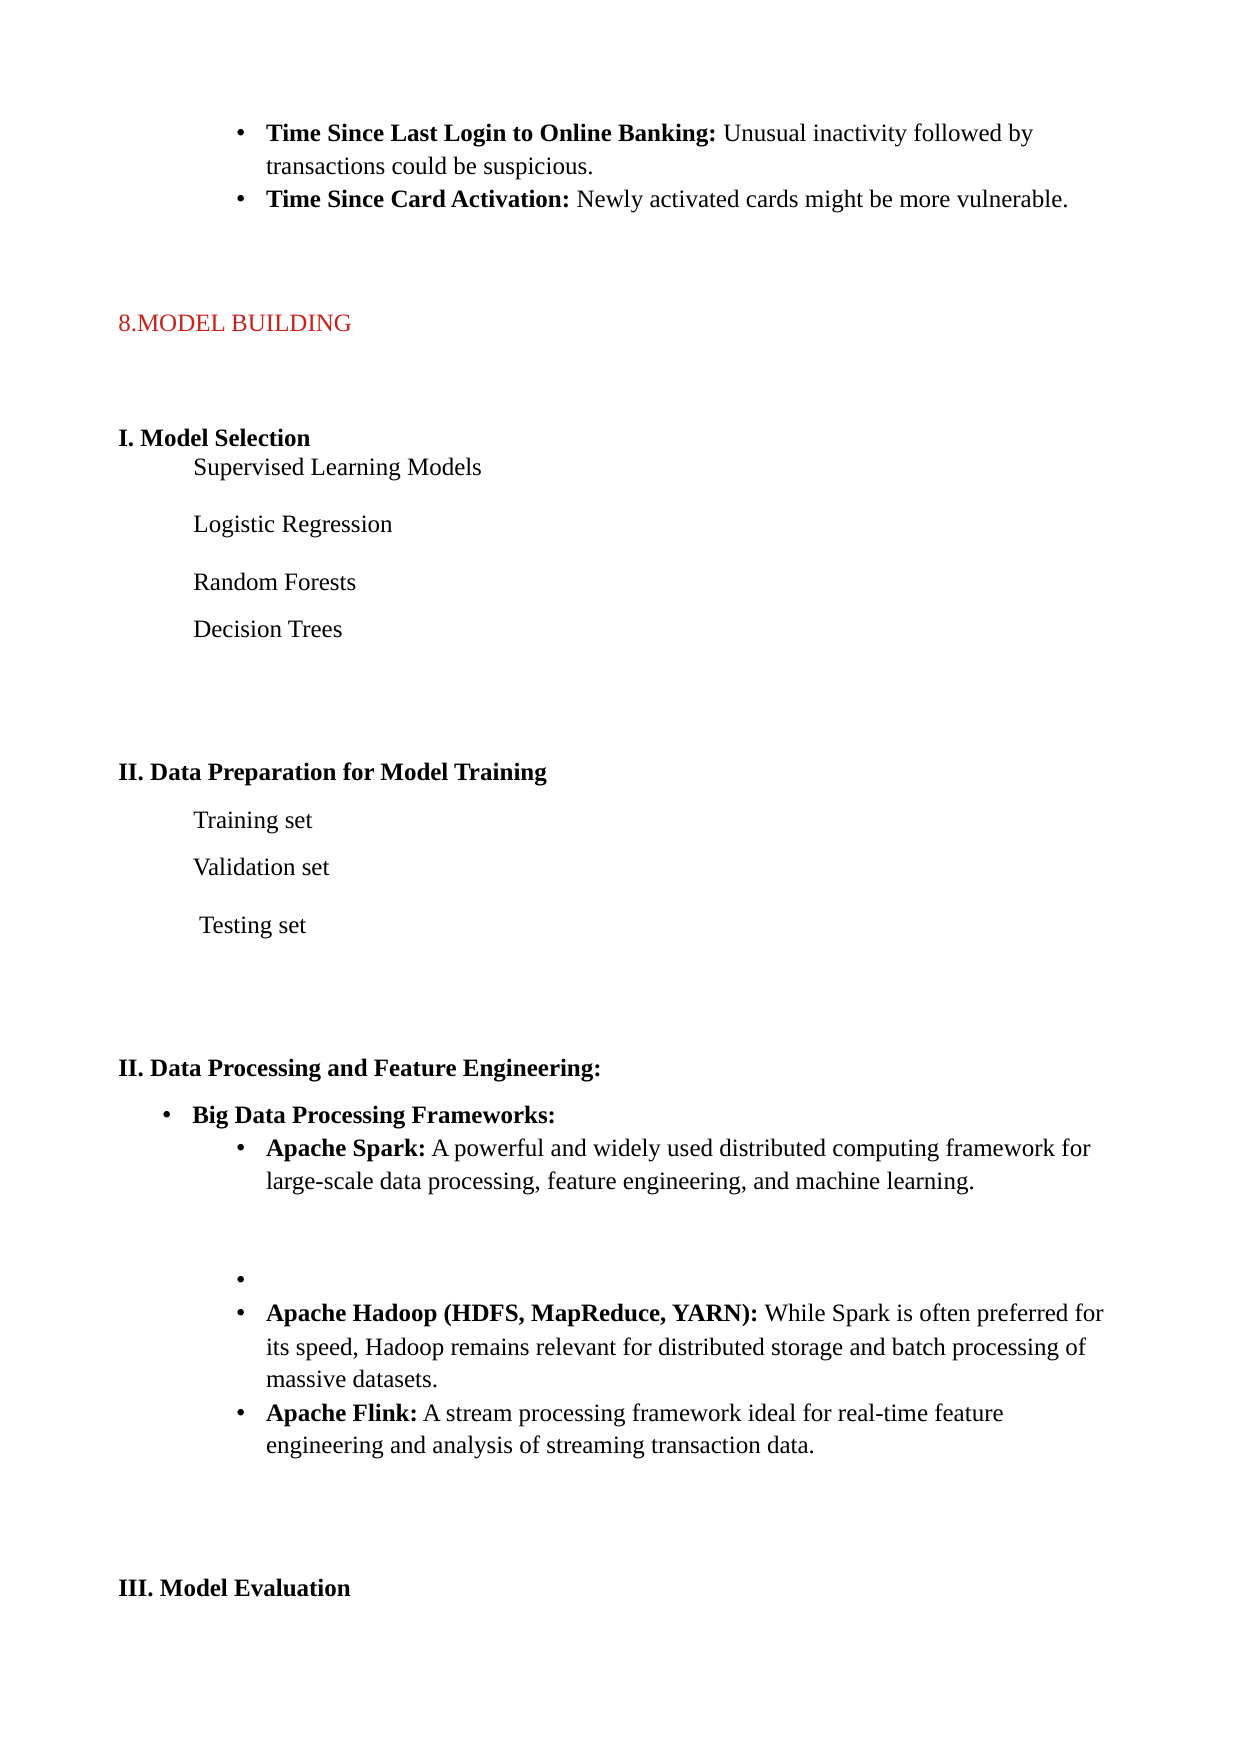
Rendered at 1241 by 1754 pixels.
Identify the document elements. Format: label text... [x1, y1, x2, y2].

list Decision Trees [164, 614, 1122, 643]
list Apache Spark: A powerful and widely used distributed computing framework for large-scale data processing, feature engineering, and machine learning. [236, 1133, 1122, 1195]
list Big Data Processing Frameworks: [162, 1100, 1122, 1129]
text II. Data Processing and Feature Engineering: [118, 1053, 1122, 1082]
text Logistic Regression [118, 509, 1122, 538]
list Time Since Last Login to Online Banking: Unusual inactivity followed by transactions could be suspicious. [236, 118, 1122, 180]
text 8.MODEL BUILDING [118, 308, 1122, 337]
list Apache Hadoop (HDFS, MapReduce, YARN): While Spark is often preferred for its speed, Hadoop remains relevant for distributed storage and batch processing of massive datasets. [236, 1298, 1122, 1393]
text Testing set [118, 910, 1122, 939]
text Validation set [118, 852, 1122, 881]
list Time Since Card Activation: Newly activated cards might be more vulnerable. [236, 184, 1122, 213]
text Supervised Learning Models [118, 452, 1122, 481]
text I. Model Selection [118, 423, 1122, 452]
text Training set [118, 805, 1122, 834]
list Random Forests [164, 567, 1122, 596]
text II. Data Preparation for Model Training [118, 757, 1122, 786]
text III. Model Evaluation [118, 1573, 1122, 1602]
list Apache Flink: A stream processing framework ideal for real-time feature engineering and analysis of streaming transaction data. [236, 1398, 1122, 1459]
